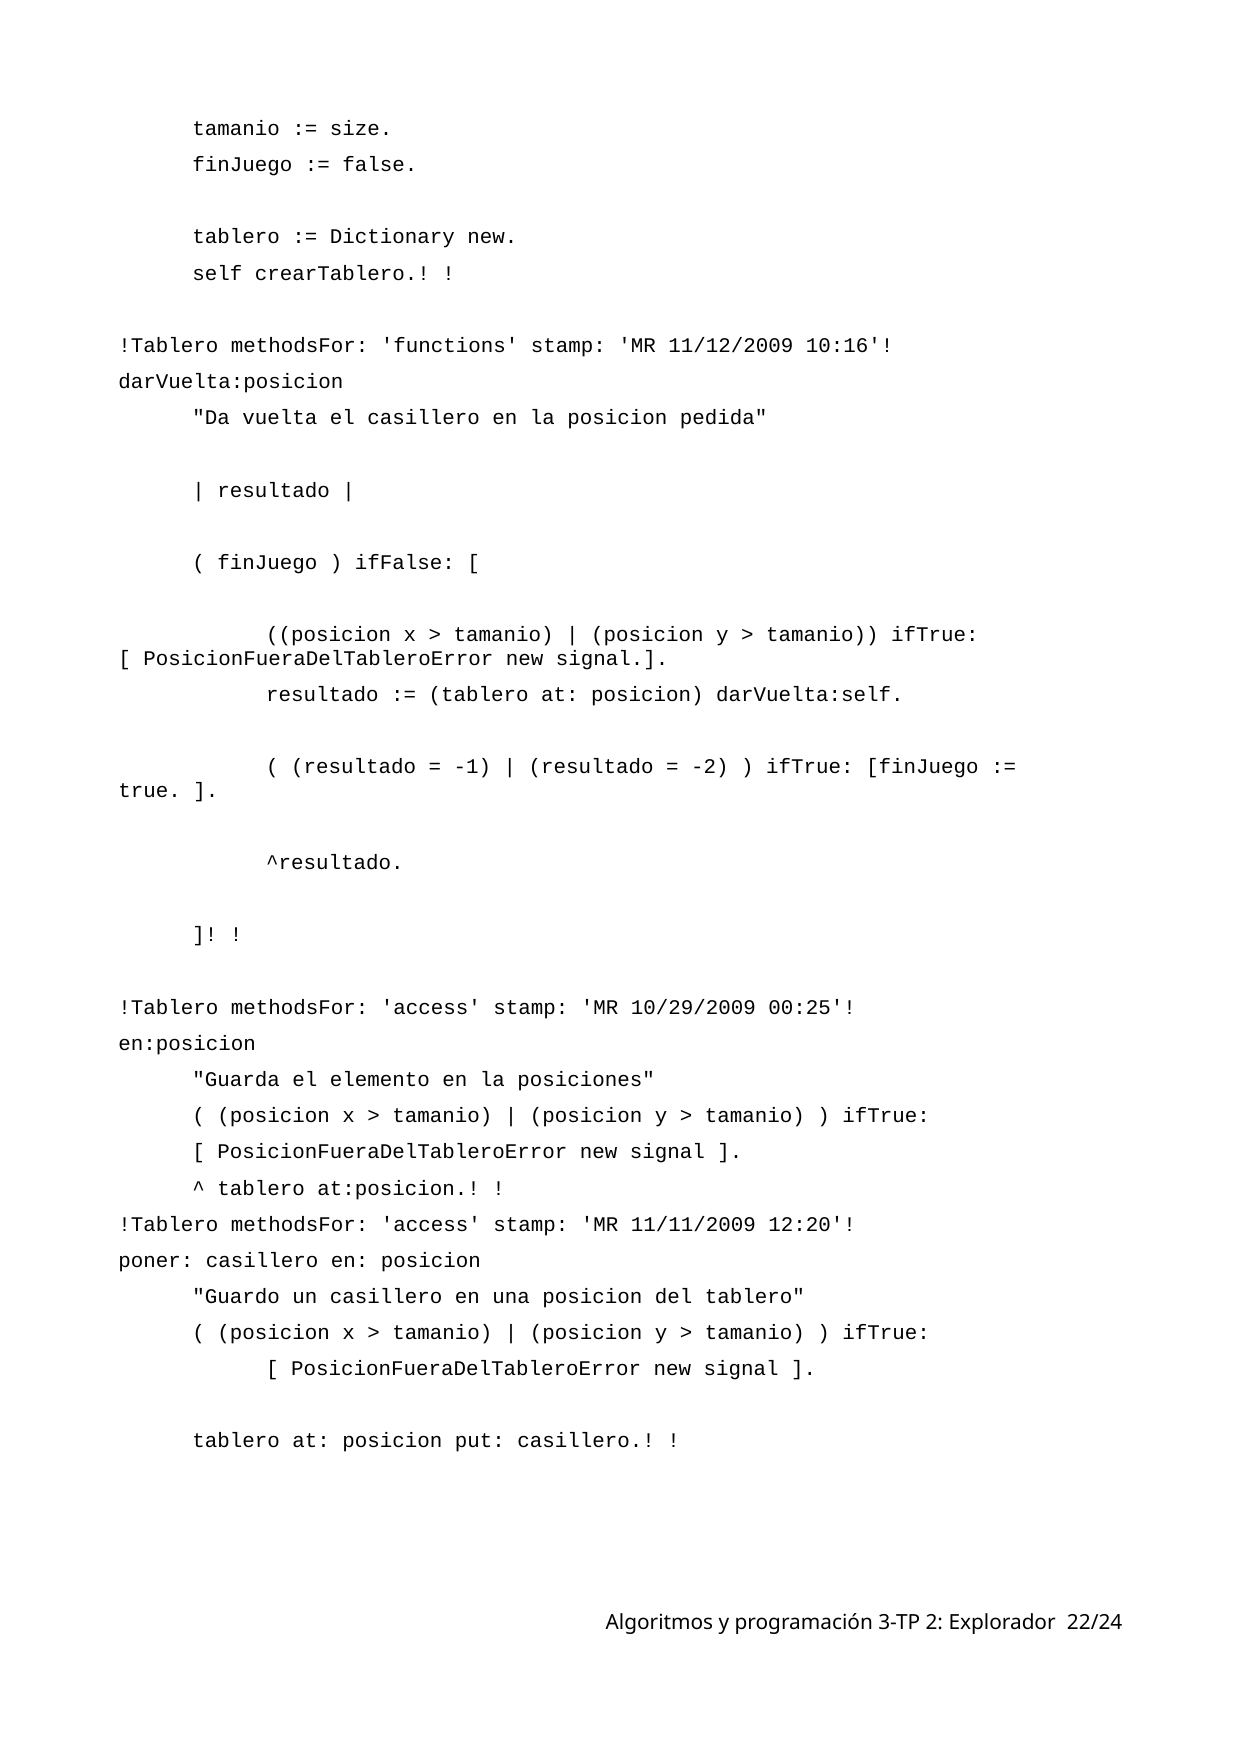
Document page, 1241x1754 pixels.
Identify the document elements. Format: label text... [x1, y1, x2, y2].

text darVuelta:posicion [118, 371, 1122, 395]
text ( (resultado = -1) | (resultado = -2) ) ifTrue: [finJuego := true. ]. [118, 756, 1122, 803]
text resultado := (tablero at: posicion) darVuelta:self. [118, 684, 1122, 708]
text "Da vuelta el casillero en la posicion pedida" [118, 407, 1122, 431]
text tablero := Dictionary new. [118, 227, 1122, 250]
text ^ tablero at:posicion.! ! [118, 1177, 1122, 1201]
text !Tablero methodsFor: 'access' stamp: 'MR 10/29/2009 00:25'! [118, 997, 1122, 1020]
text "Guardo un casillero en una posicion del tablero" [118, 1286, 1122, 1309]
text tamanio := size. [118, 118, 1122, 142]
text ( (posicion x > tamanio) | (posicion y > tamanio) ) ifTrue: [118, 1322, 1122, 1346]
text finJuego := false. [118, 154, 1122, 178]
text ^resultado. [118, 852, 1122, 876]
text [ PosicionFueraDelTableroError new signal ]. [118, 1358, 1122, 1382]
text ]! ! [118, 924, 1122, 948]
text self crearTablero.! ! [118, 263, 1122, 286]
text | resultado | [118, 479, 1122, 503]
text ( finJuego ) ifFalse: [ [118, 552, 1122, 576]
text tablero at: posicion put: casillero.! ! [118, 1431, 1122, 1454]
text !Tablero methodsFor: 'functions' stamp: 'MR 11/12/2009 10:16'! [118, 335, 1122, 359]
text !Tablero methodsFor: 'access' stamp: 'MR 11/11/2009 12:20'! [118, 1214, 1122, 1237]
text ( (posicion x > tamanio) | (posicion y > tamanio) ) ifTrue: [118, 1105, 1122, 1129]
text ((posicion x > tamanio) | (posicion y > tamanio)) ifTrue: [ PosicionFueraDelTableroError new signal.]. [118, 624, 1122, 671]
text poner: casillero en: posicion [118, 1250, 1122, 1273]
text "Guarda el elemento en la posiciones" [118, 1069, 1122, 1093]
text en:posicion [118, 1033, 1122, 1057]
text [ PosicionFueraDelTableroError new signal ]. [118, 1141, 1122, 1165]
